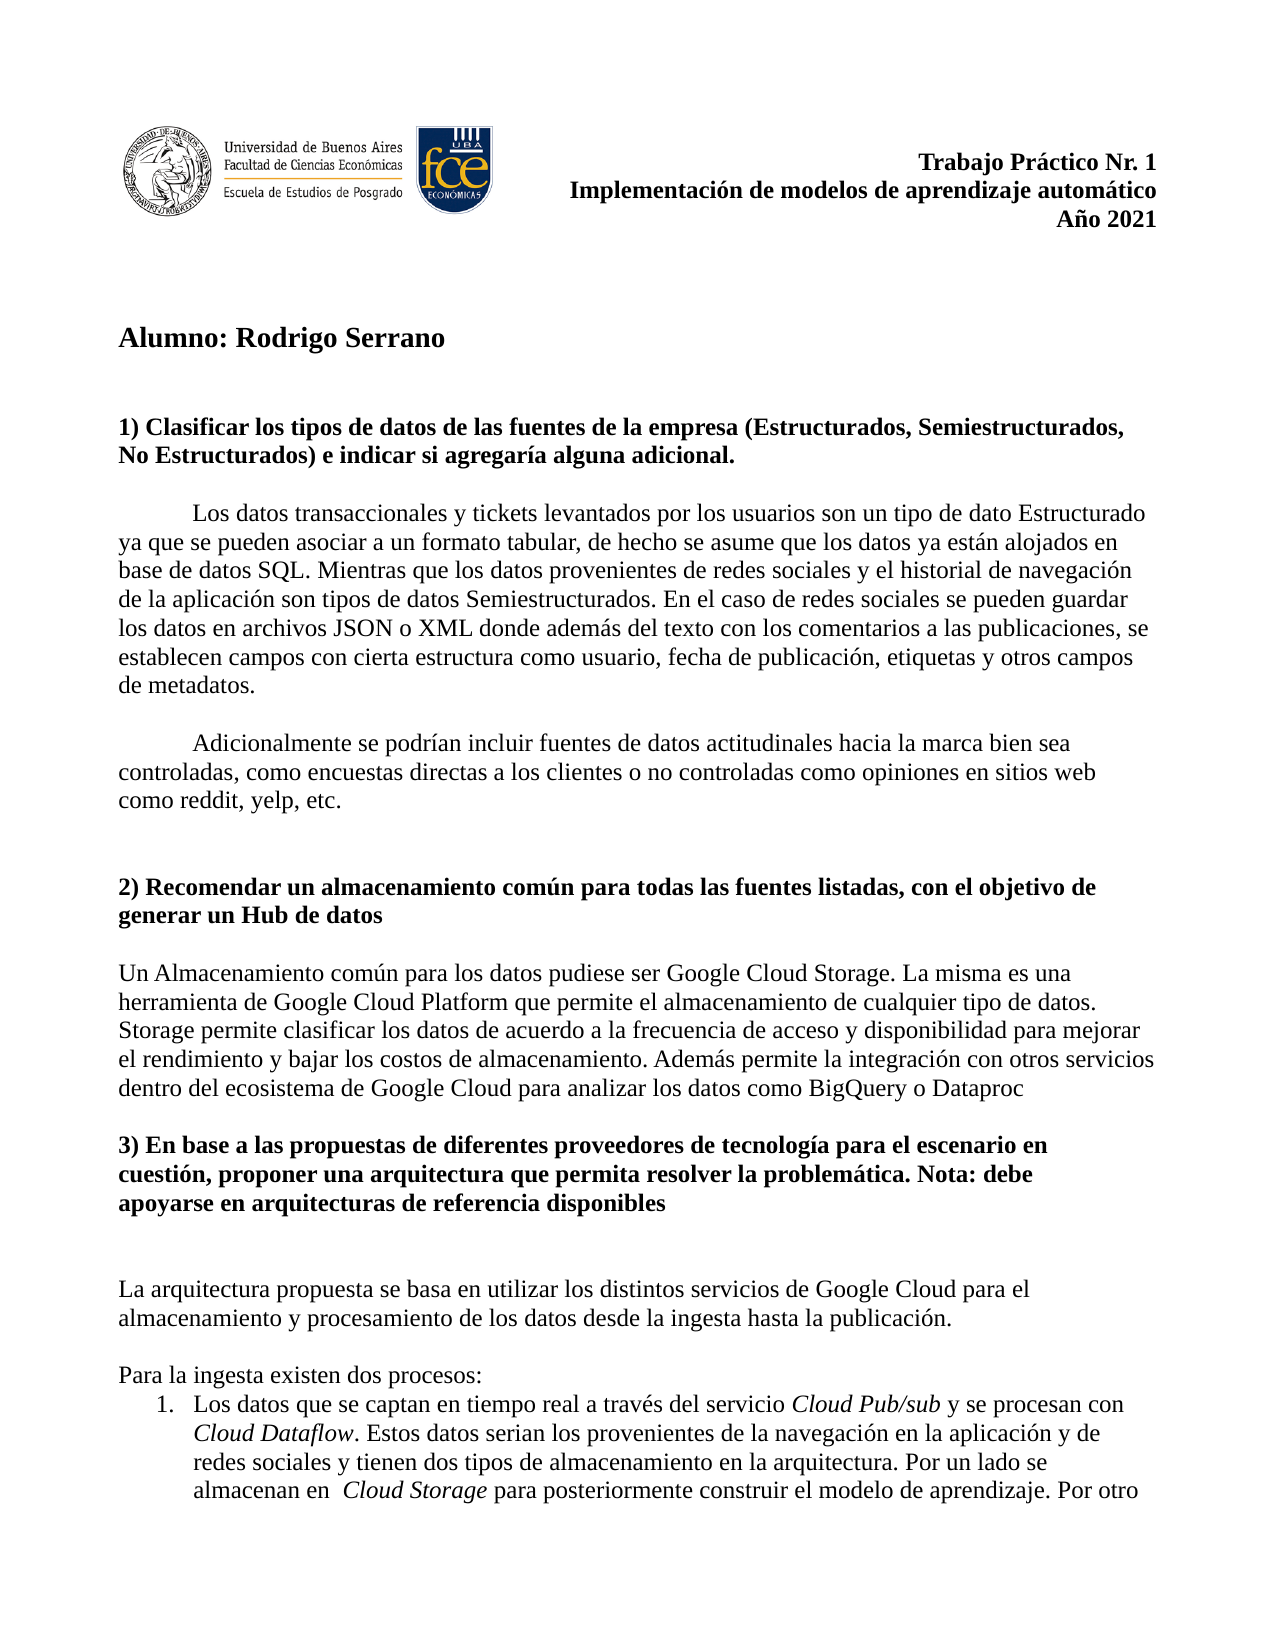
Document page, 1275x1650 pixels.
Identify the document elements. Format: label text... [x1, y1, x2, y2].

text apoyarse en arquitecturas de referencia disponibles [118, 1188, 1157, 1217]
text La arquitectura propuesta se basa en utilizar los distintos servicios de Google Cloud para el almacenamiento y procesamiento de los datos desde la ingesta hasta la publicación. [118, 1274, 1157, 1332]
text Adicionalmente se podrían incluir fuentes de datos actitudinales hacia la marca bien sea controladas, como encuestas directas a los clientes o no controladas como opiniones en sitios web como reddit, yelp, etc. [118, 728, 1157, 814]
text Los datos transaccionales y tickets levantados por los usuarios son un tipo de dato Estructurado ya que se pueden asociar a un formato tabular, de hecho se asume que los datos ya están alojados en base de datos SQL. Mientras que los datos provenientes de redes sociales y el historial de navegación de la aplicación son tipos de datos Semiestructurados. En el caso de redes sociales se pueden guardar los datos en archivos JSON o XML donde además del texto con los comentarios a las publicaciones, se establecen campos con cierta estructura como usuario, fecha de publicación, etiquetas y otros campos de metadatos. [118, 498, 1157, 699]
list Los datos que se captan en tiempo real a través del servicio Cloud Pub/sub y se procesan con Cloud Dataflow. Estos datos serian los provenientes de la navegación en la aplicación y de redes sociales y tienen dos tipos de almacenamiento en la arquitectura. Por un lado se almacenan en Cloud Storage para posteriormente construir el modelo de aprendizaje. Por otro [156, 1389, 1157, 1504]
text Alumno: Rodrigo Serrano [118, 321, 1157, 354]
text Para la ingesta existen dos procesos: [118, 1360, 1157, 1389]
text 3) En base a las propuestas de diferentes proveedores de tecnología para el escenario en [118, 1130, 1157, 1159]
text cuestión, proponer una arquitectura que permita resolver la problemática. Nota: debe [118, 1159, 1157, 1188]
text 2) Recomendar un almacenamiento común para todas las fuentes listadas, con el objetivo de generar un Hub de datos [118, 872, 1157, 929]
text Un Almacenamiento común para los datos pudiese ser Google Cloud Storage. La misma es una herramienta de Google Cloud Platform que permite el almacenamiento de cualquier tipo de datos. Storage permite clasificar los datos de acuerdo a la frecuencia de acceso y disponibilidad para mejorar el rendimiento y bajar los costos de almacenamiento. Además permite la integración con otros servicios dentro del ecosistema de Google Cloud para analizar los datos como BigQuery o Dataproc [118, 958, 1157, 1102]
picture [118, 118, 503, 222]
text 1) Clasificar los tipos de datos de las fuentes de la empresa (Estructurados, Semiestructurados, No Estructurados) e indicar si agregaría alguna adicional. [118, 412, 1157, 469]
